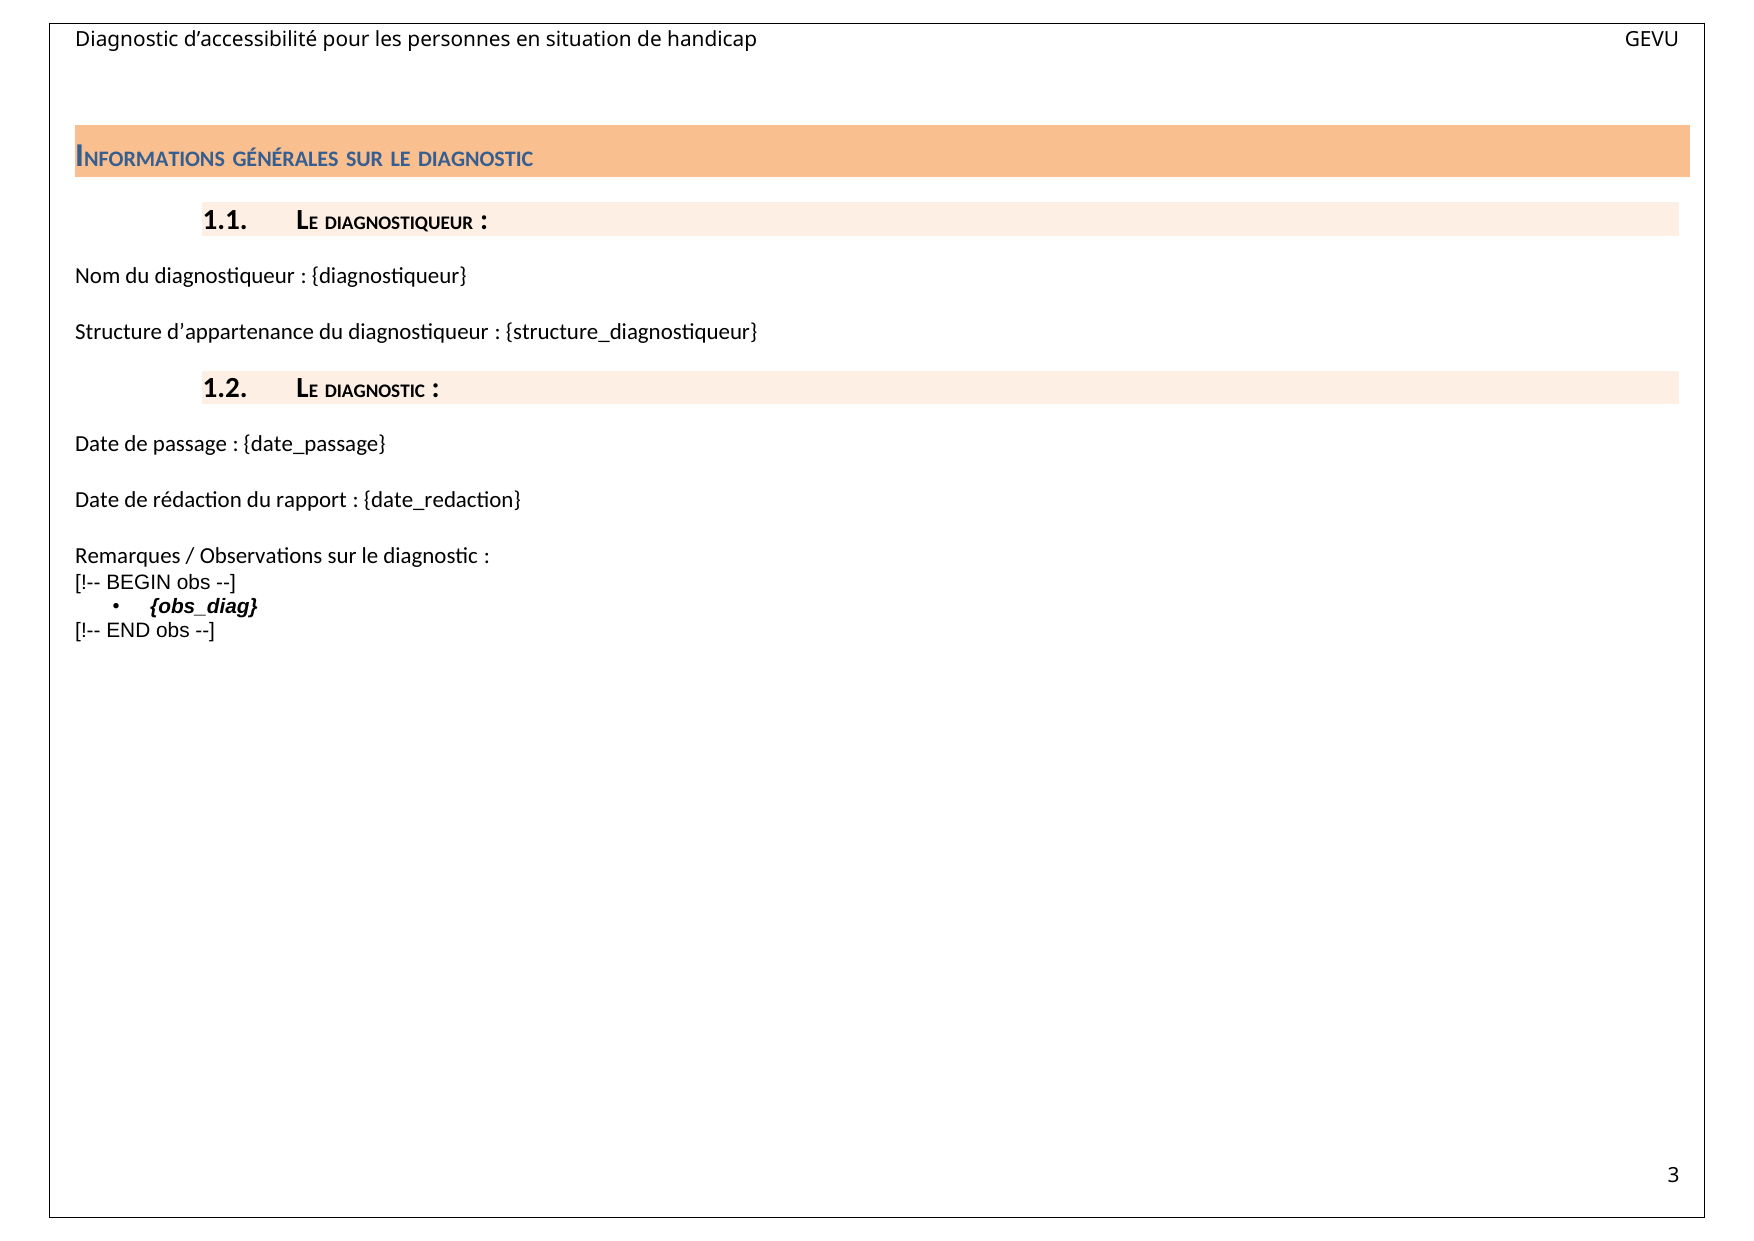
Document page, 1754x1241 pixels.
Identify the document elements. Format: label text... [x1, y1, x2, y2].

subtitle Informations générales sur le diagnostic [75, 125, 1690, 177]
text Remarques / Observations sur le diagnostic : [75, 542, 1679, 569]
text Date de rédaction du rapport : {date_redaction} [75, 486, 1679, 513]
text [!-- END obs --] [75, 618, 1679, 642]
list {obs_diag} [112, 593, 1679, 618]
subtitle Le diagnostic : [202, 371, 1679, 404]
text Structure d’appartenance du diagnostiqueur : {structure_diagnostiqueur} [75, 317, 1679, 345]
text [!-- BEGIN obs --] [75, 569, 1679, 593]
text Date de passage : {date_passage} [75, 429, 1679, 457]
subtitle Le diagnostiqueur : [202, 202, 1679, 236]
text Nom du diagnostiqueur : {diagnostiqueur} [75, 261, 1679, 289]
